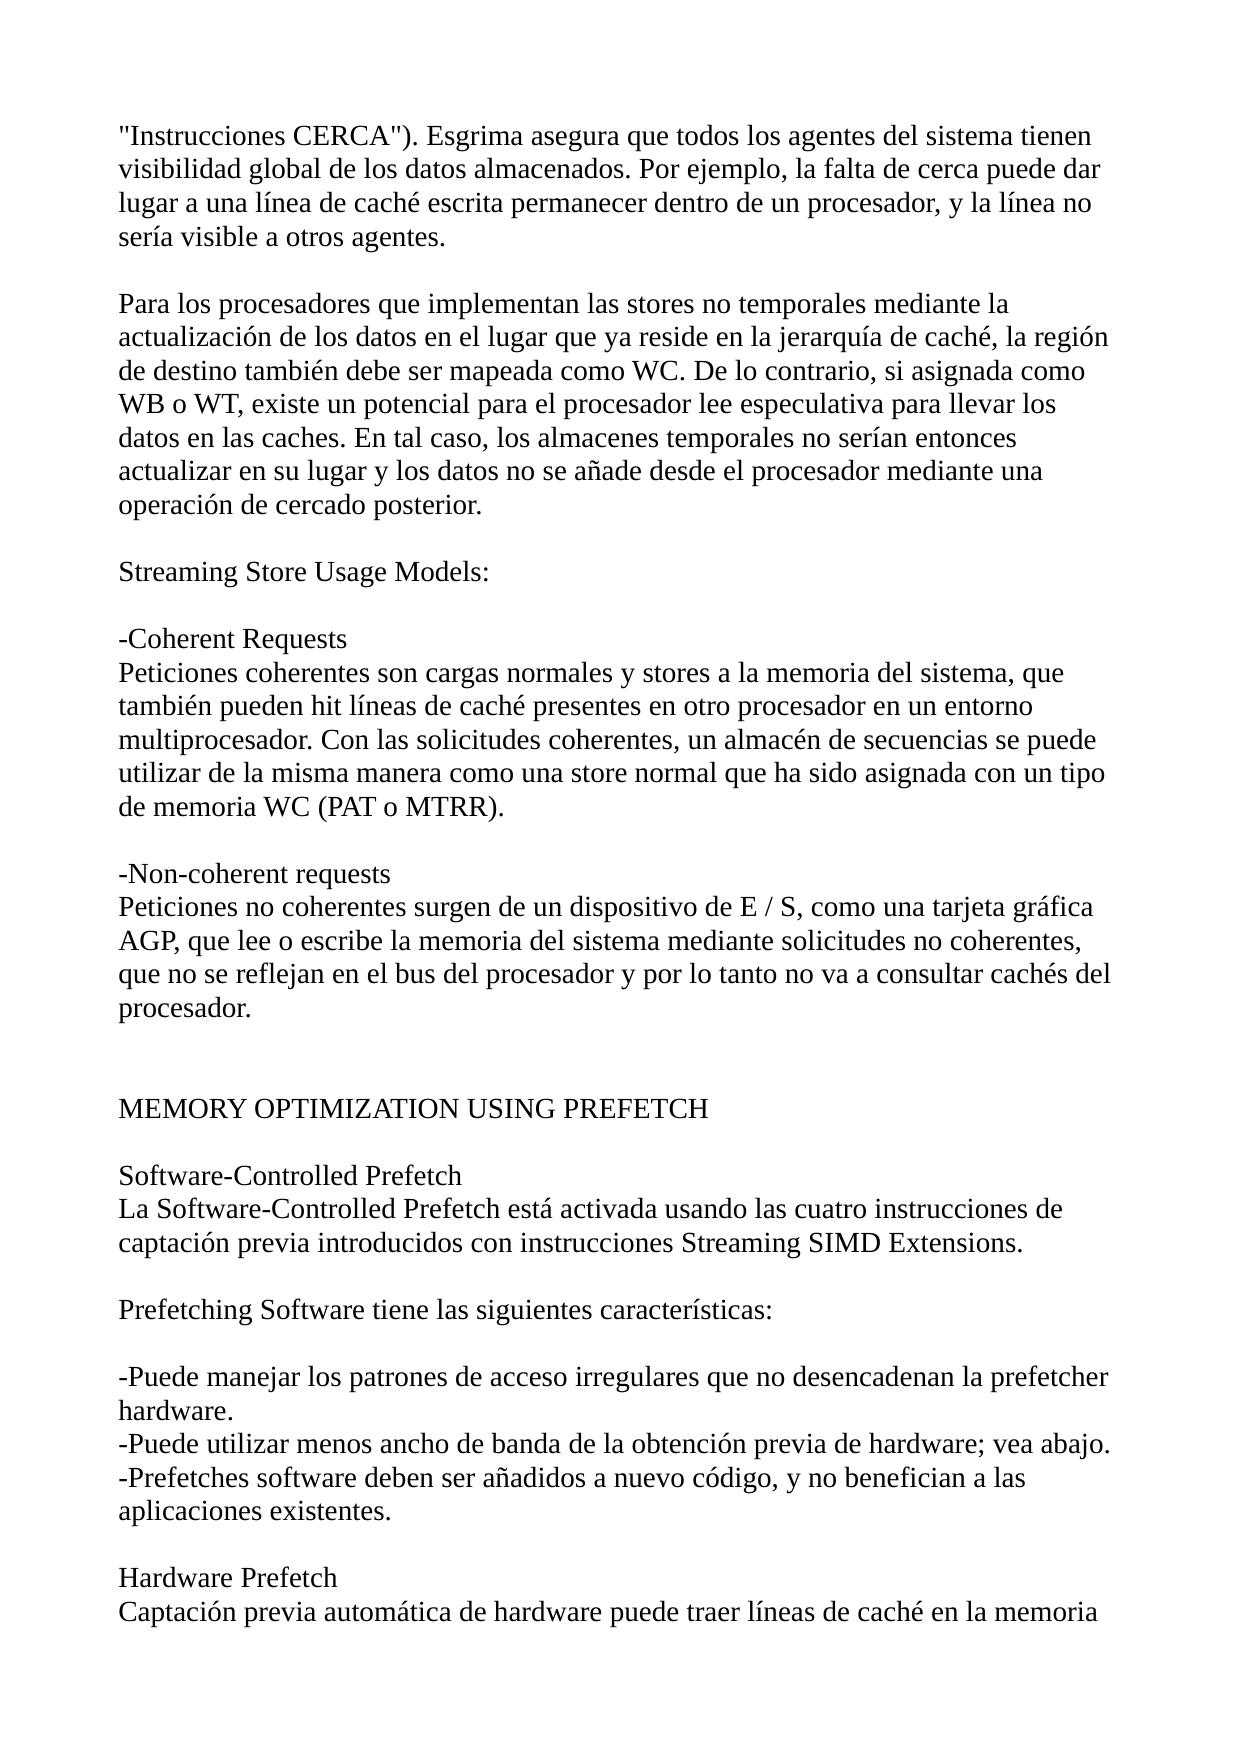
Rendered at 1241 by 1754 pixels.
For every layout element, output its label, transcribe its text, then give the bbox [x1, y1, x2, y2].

text Para los procesadores que implementan las stores no temporales mediante la actualización de los datos en el lugar que ya reside en la jerarquía de caché, la región de destino también debe ser mapeada como WC. De lo contrario, si asignada como WB o WT, existe un potencial para el procesador lee especulativa para llevar los datos en las caches. En tal caso, los almacenes temporales no serían entonces actualizar en su lugar y los datos no se añade desde el procesador mediante una operación de cercado posterior. [118, 286, 1122, 521]
text -Non-coherent requests [118, 856, 1122, 889]
text Streaming Store Usage Models: [118, 554, 1122, 588]
text Captación previa automática de hardware puede traer líneas de caché en la memoria [118, 1594, 1122, 1627]
text Hardware Prefetch [118, 1560, 1122, 1594]
text -Puede utilizar menos ancho de banda de la obtención previa de hardware; vea abajo. [118, 1426, 1122, 1460]
text Peticiones coherentes son cargas normales y stores a la memoria del sistema, que también pueden hit líneas de caché presentes en otro procesador en un entorno multiprocesador. Con las solicitudes coherentes, un almacén de secuencias se puede utilizar de la misma manera como una store normal que ha sido asignada con un tipo de memoria WC (PAT o MTRR). [118, 655, 1122, 822]
text MEMORY OPTIMIZATION USING PREFETCH [118, 1091, 1122, 1124]
text La Software-Controlled Prefetch está activada usando las cuatro instrucciones de captación previa introducidos con instrucciones Streaming SIMD Extensions. [118, 1191, 1122, 1258]
text Prefetching Software tiene las siguientes características: [118, 1292, 1122, 1326]
text -Coherent Requests [118, 621, 1122, 655]
text Peticiones no coherentes surgen de un dispositivo de E / S, como una tarjeta gráfica AGP, que lee o escribe la memoria del sistema mediante solicitudes no coherentes, que no se reflejan en el bus del procesador y por lo tanto no va a consultar cachés del procesador. [118, 889, 1122, 1024]
text Software-Controlled Prefetch [118, 1158, 1122, 1191]
text -Puede manejar los patrones de acceso irregulares que no desencadenan la prefetcher hardware. [118, 1359, 1122, 1426]
text "Instrucciones CERCA"). Esgrima asegura que todos los agentes del sistema tienen visibilidad global de los datos almacenados. Por ejemplo, la falta de cerca puede dar lugar a una línea de caché escrita permanecer dentro de un procesador, y la línea no sería visible a otros agentes. [118, 118, 1122, 252]
text -Prefetches software deben ser añadidos a nuevo código, y no benefician a las aplicaciones existentes. [118, 1460, 1122, 1527]
